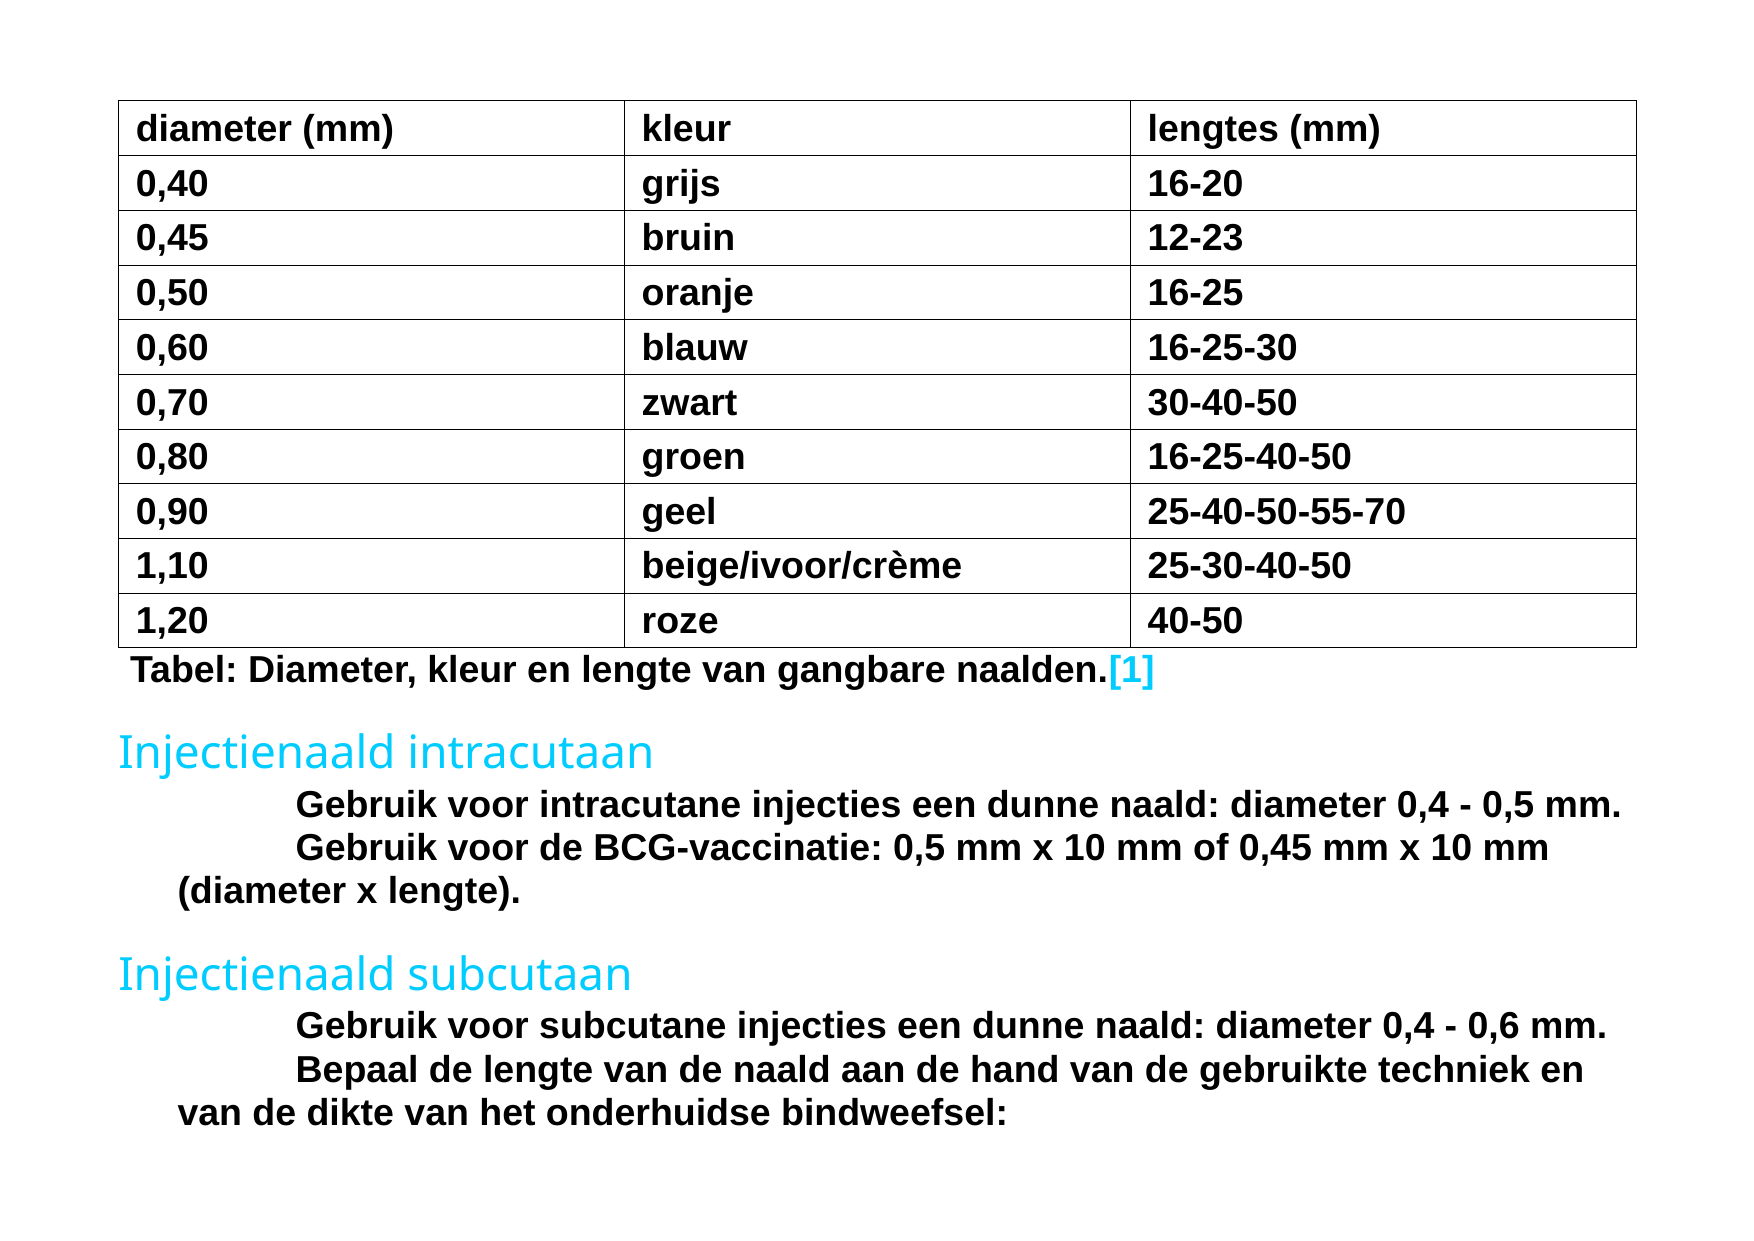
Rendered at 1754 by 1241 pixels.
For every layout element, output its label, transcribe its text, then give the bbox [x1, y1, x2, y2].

subtitle Tabel: Diameter, kleur en lengte van gangbare naalden.[1] [130, 648, 1636, 691]
table_cell 16-25 [1131, 266, 1636, 319]
table_cell 12-23 [1131, 211, 1636, 264]
table_cell 25-40-50-55-70 [1131, 484, 1636, 538]
table_cell 0,40 [119, 156, 624, 210]
table_cell beige/ivoor/crème [625, 539, 1130, 593]
table_cell 40-50 [1131, 594, 1636, 647]
table_cell groen [625, 430, 1130, 483]
table_header kleur [625, 101, 1130, 155]
subtitle Injectienaald subcutaan [118, 941, 1636, 1004]
table_cell grijs [625, 156, 1130, 210]
table_cell 25-30-40-50 [1131, 539, 1636, 593]
subtitle Injectienaald intracutaan [118, 720, 1636, 782]
table_cell 1,20 [119, 594, 624, 647]
table_cell 1,10 [119, 539, 624, 593]
table_cell 0,80 [119, 430, 624, 483]
table_cell 0,60 [119, 320, 624, 374]
table_cell 16-25-30 [1131, 320, 1636, 374]
table_cell 0,90 [119, 484, 624, 538]
table_cell zwart [625, 375, 1130, 428]
table_header lengtes (mm) [1131, 101, 1636, 155]
table_cell 30-40-50 [1131, 375, 1636, 428]
subtitle Gebruik voor de BCG-vaccinatie: 0,5 mm x 10 mm of 0,45 mm x 10 mm (diameter x lengte). [177, 826, 1636, 912]
table_cell oranje [625, 266, 1130, 319]
table_cell 0,45 [119, 211, 624, 264]
table_header diameter (mm) [119, 101, 624, 155]
table_cell 16-20 [1131, 156, 1636, 210]
subtitle Gebruik voor subcutane injecties een dunne naald: diameter 0,4 - 0,6 mm. [177, 1004, 1636, 1047]
table_cell bruin [625, 211, 1130, 264]
subtitle Bepaal de lengte van de naald aan de hand van de gebruikte techniek en van de dikte van het onderhuidse bindweefsel: [177, 1047, 1636, 1133]
table_cell blauw [625, 320, 1130, 374]
subtitle Gebruik voor intracutane injecties een dunne naald: diameter 0,4 - 0,5 mm. [177, 782, 1636, 826]
table_cell roze [625, 594, 1130, 647]
table_cell 16-25-40-50 [1131, 430, 1636, 483]
table_cell 0,70 [119, 375, 624, 428]
table_cell 0,50 [119, 266, 624, 319]
table_cell geel [625, 484, 1130, 538]
